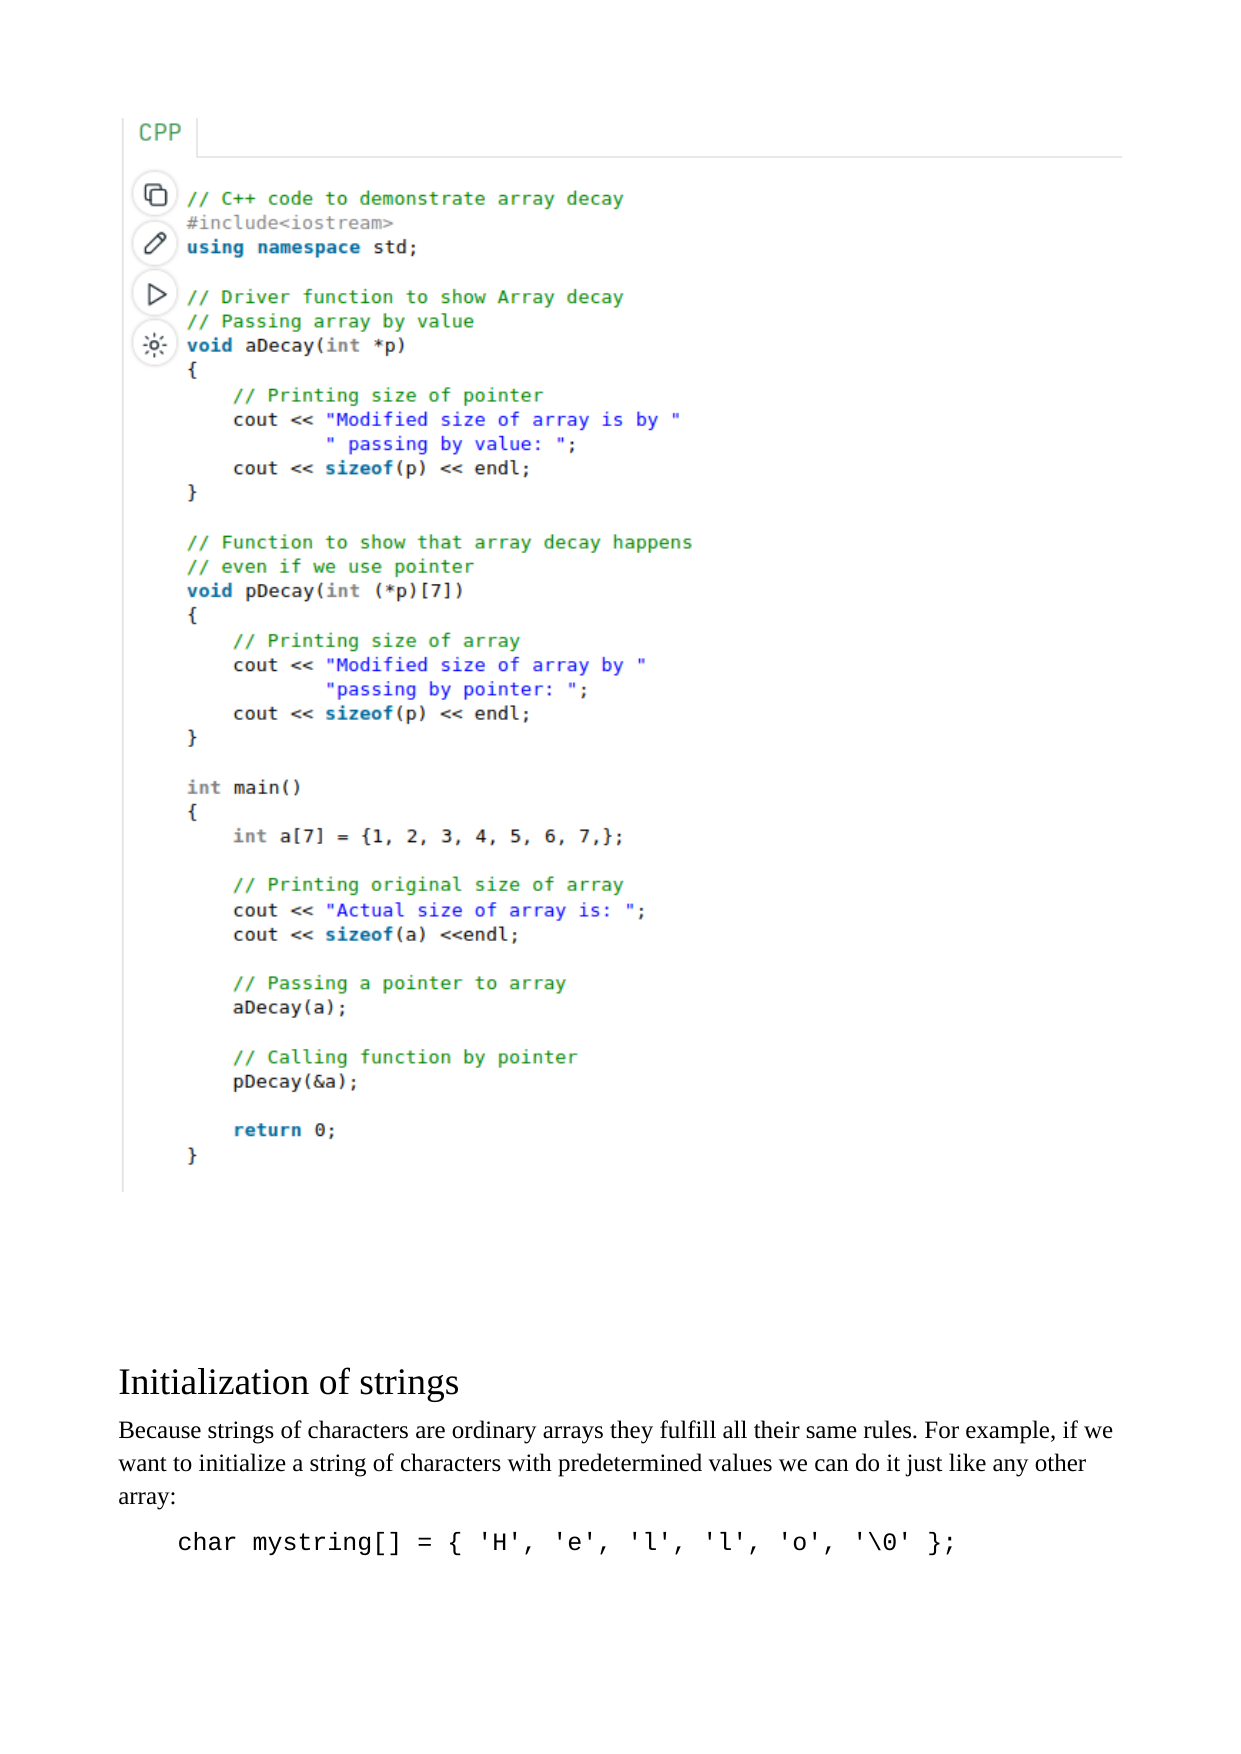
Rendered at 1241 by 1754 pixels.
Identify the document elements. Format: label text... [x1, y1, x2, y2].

subtitle Initialization of strings [118, 1360, 1122, 1403]
picture [118, 118, 1123, 1192]
text char mystring[] = { 'H', 'e', 'l', 'l', 'o', '\0' }; [177, 1529, 1063, 1557]
text Because strings of characters are ordinary arrays they fulfill all their same rules. For example, if we want to initialize a string of characters with predetermined values we can do it just like any other array: [118, 1415, 1122, 1510]
